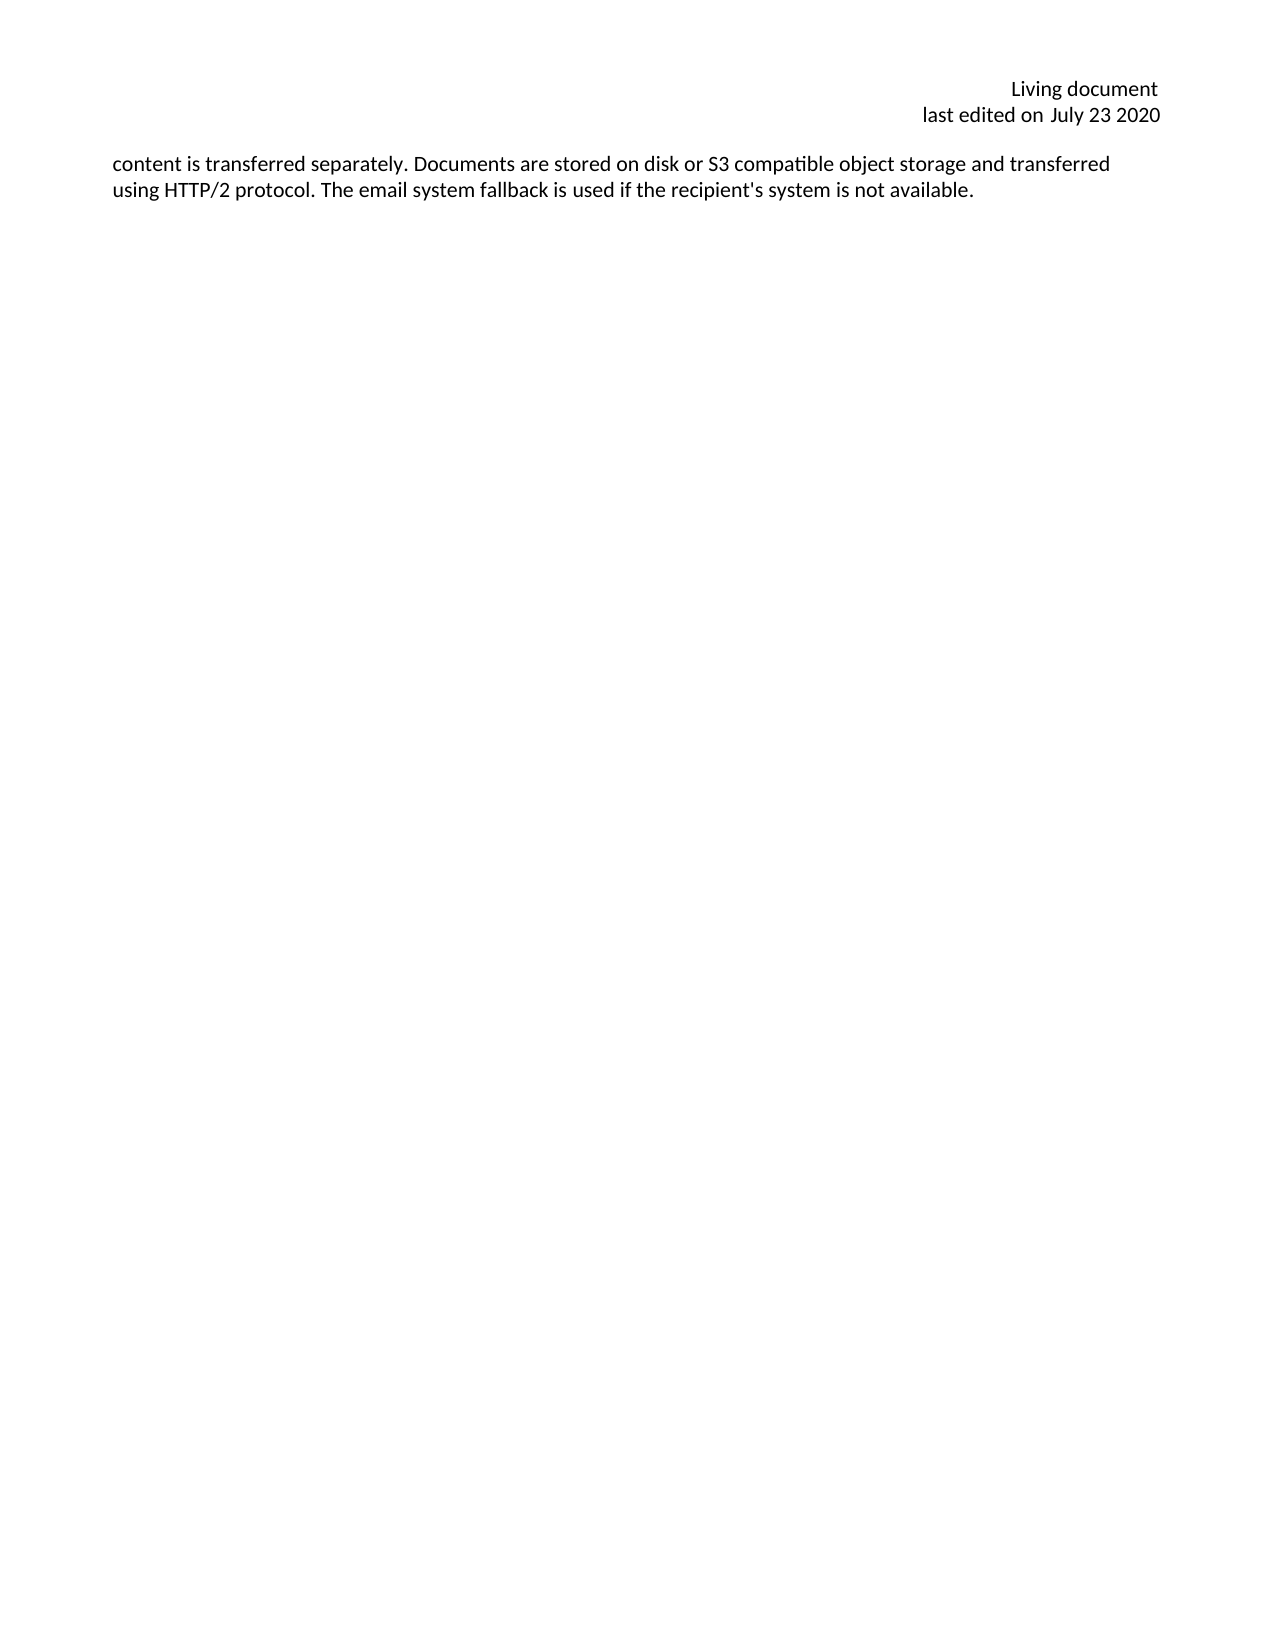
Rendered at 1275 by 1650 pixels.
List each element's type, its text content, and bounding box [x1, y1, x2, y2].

text content is transferred separately. Documents are stored on disk or S3 compatible object storage and transferred using HTTP/2 protocol. The email system fallback is used if the recipient's system is not available. [112, 150, 1162, 203]
